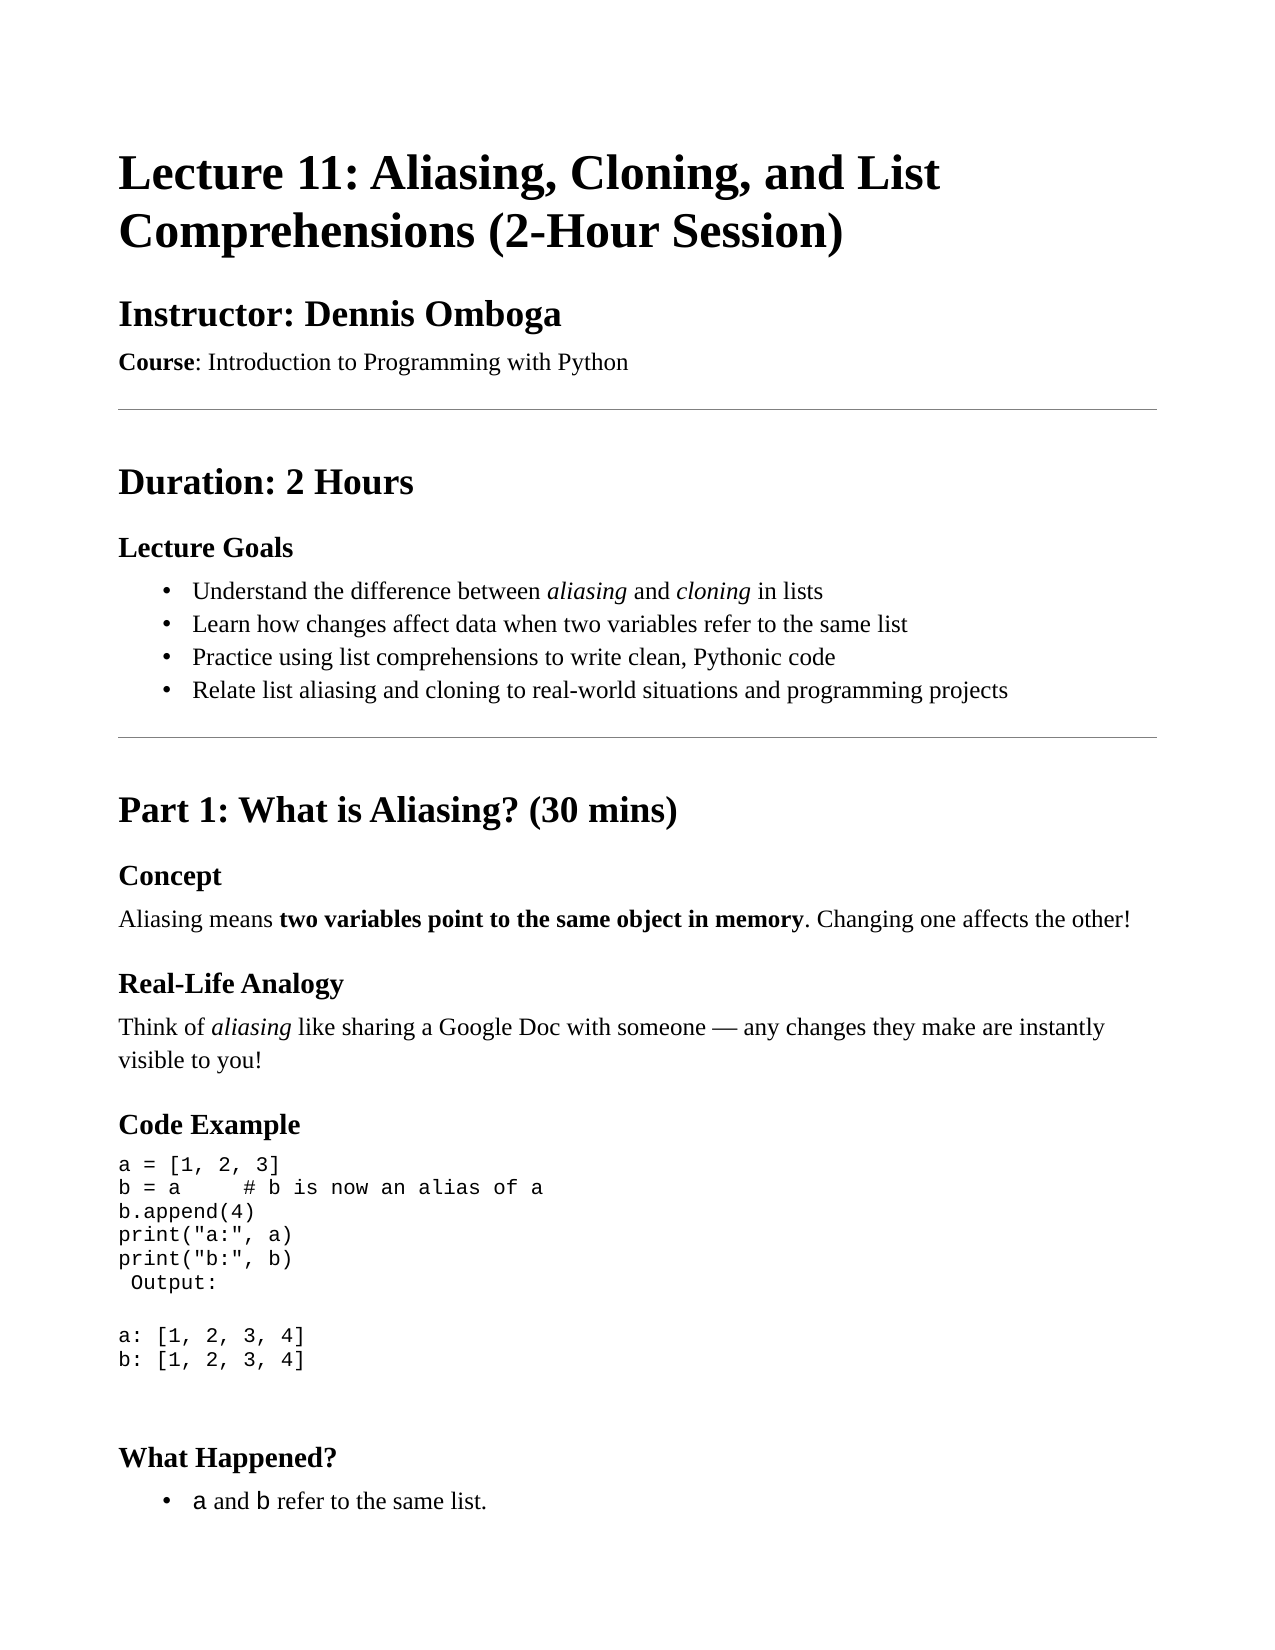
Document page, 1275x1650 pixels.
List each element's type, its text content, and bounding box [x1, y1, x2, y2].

text a: [1, 2, 3, 4] [118, 1325, 1157, 1348]
subtitle What Happened? [118, 1440, 1157, 1473]
text b.append(4) [118, 1201, 1157, 1224]
subtitle Duration: 2 Hours [118, 460, 1157, 503]
subtitle Part 1: What is Aliasing? (30 mins) [118, 788, 1157, 831]
list Understand the difference between aliasing and cloning in lists [162, 576, 1157, 605]
text Course: Introduction to Programming with Python [118, 347, 1157, 376]
text print("b:", b) [118, 1248, 1157, 1272]
list Relate list aliasing and cloning to real-world situations and programming projects [162, 675, 1157, 704]
text a = [1, 2, 3] [118, 1153, 1157, 1177]
text b = a # b is now an alias of a [118, 1177, 1157, 1201]
subtitle Real-Life Analogy [118, 966, 1157, 1000]
list Practice using list comprehensions to write clean, Pythonic code [162, 642, 1157, 671]
subtitle Lecture Goals [118, 530, 1157, 563]
text Aliasing means two variables point to the same object in memory. Changing one affects the other! [118, 904, 1157, 933]
text Output: [118, 1272, 1157, 1295]
list Learn how changes affect data when two variables refer to the same list [162, 609, 1157, 638]
text b: [1, 2, 3, 4] [118, 1348, 1157, 1372]
list a and b refer to the same list. [162, 1486, 1157, 1517]
subtitle Instructor: Dennis Omboga [118, 291, 1157, 334]
text Think of aliasing like sharing a Google Doc with someone — any changes they make are instantly visible to you! [118, 1012, 1157, 1074]
subtitle Concept [118, 858, 1157, 892]
subtitle Code Example [118, 1107, 1157, 1141]
text print("a:", a) [118, 1224, 1157, 1248]
subtitle Lecture 11: Aliasing, Cloning, and List Comprehensions (2-Hour Session) [118, 143, 1157, 258]
